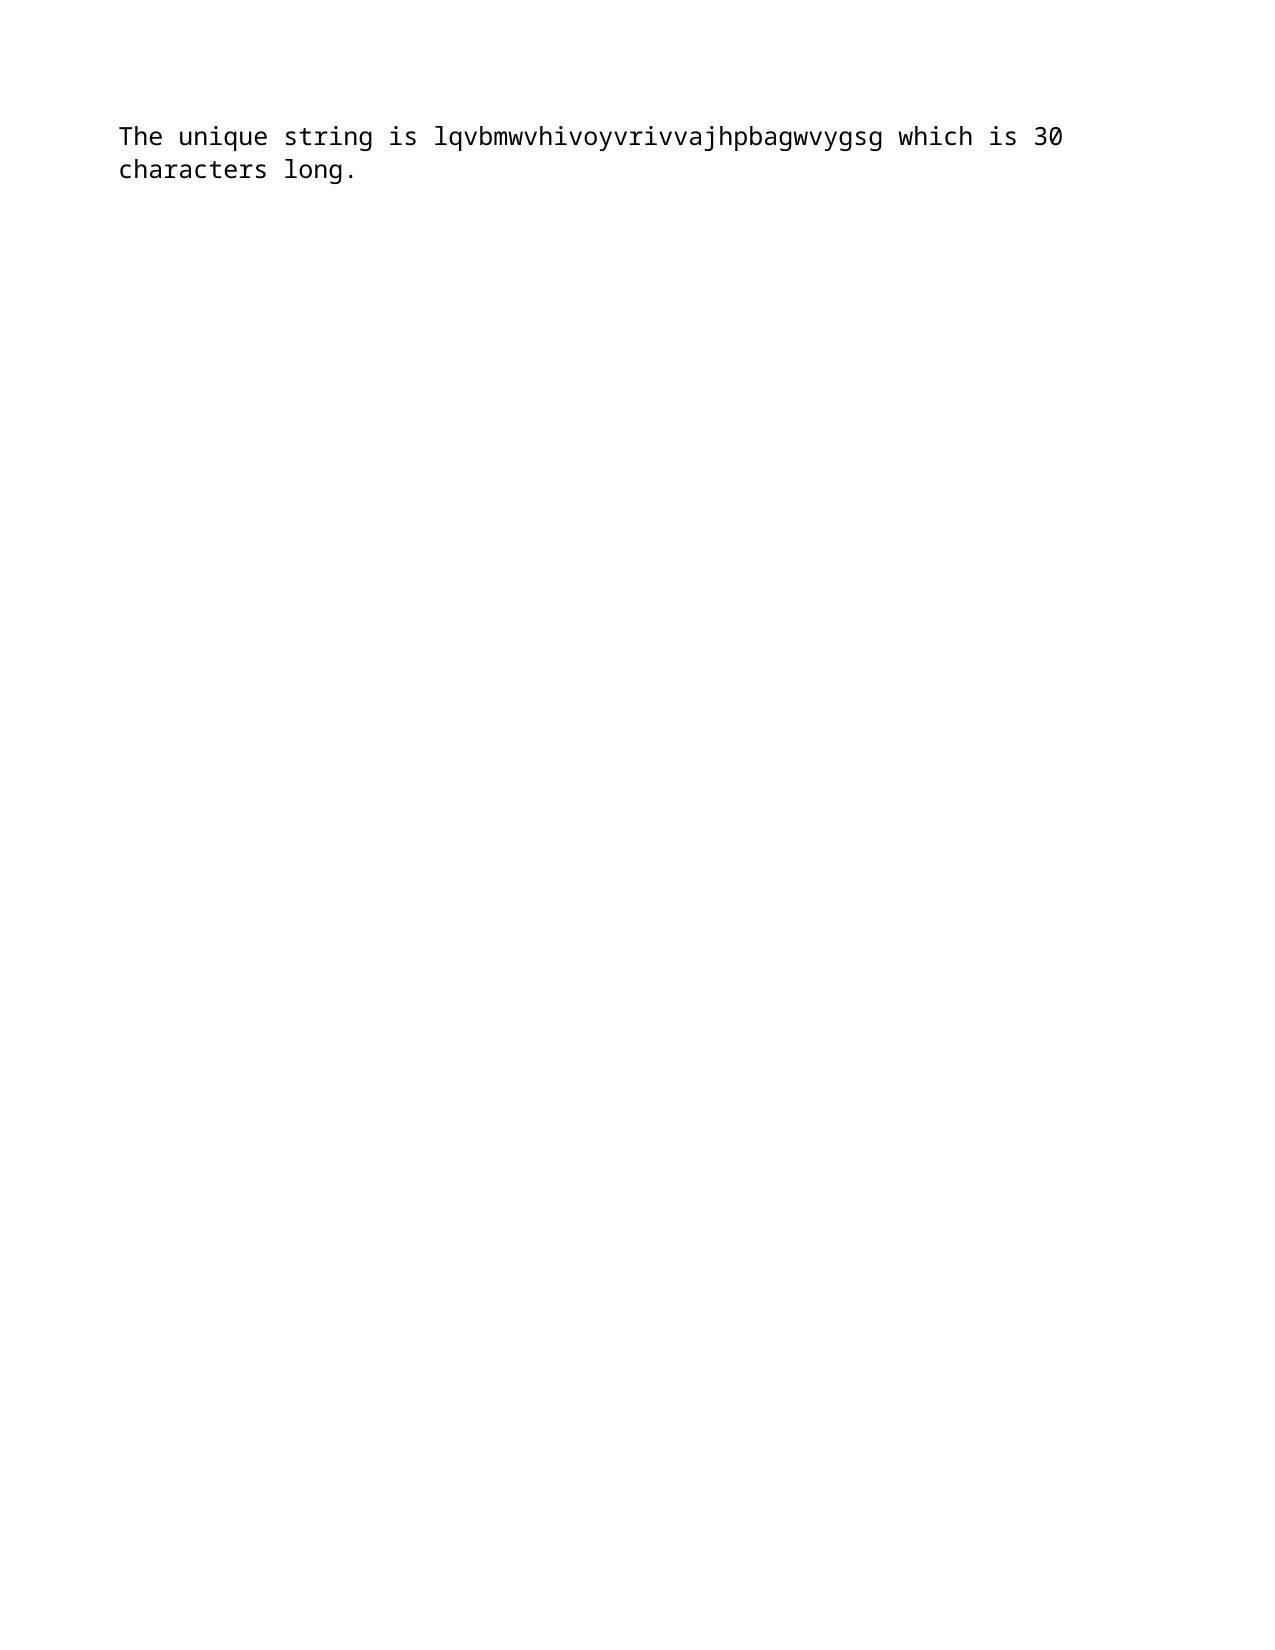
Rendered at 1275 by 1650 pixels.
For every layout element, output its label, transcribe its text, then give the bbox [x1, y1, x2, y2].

text The unique string is lqvbmwvhivoyvrivvajhpbagwvygsg which is 30 characters long. [118, 118, 1157, 186]
